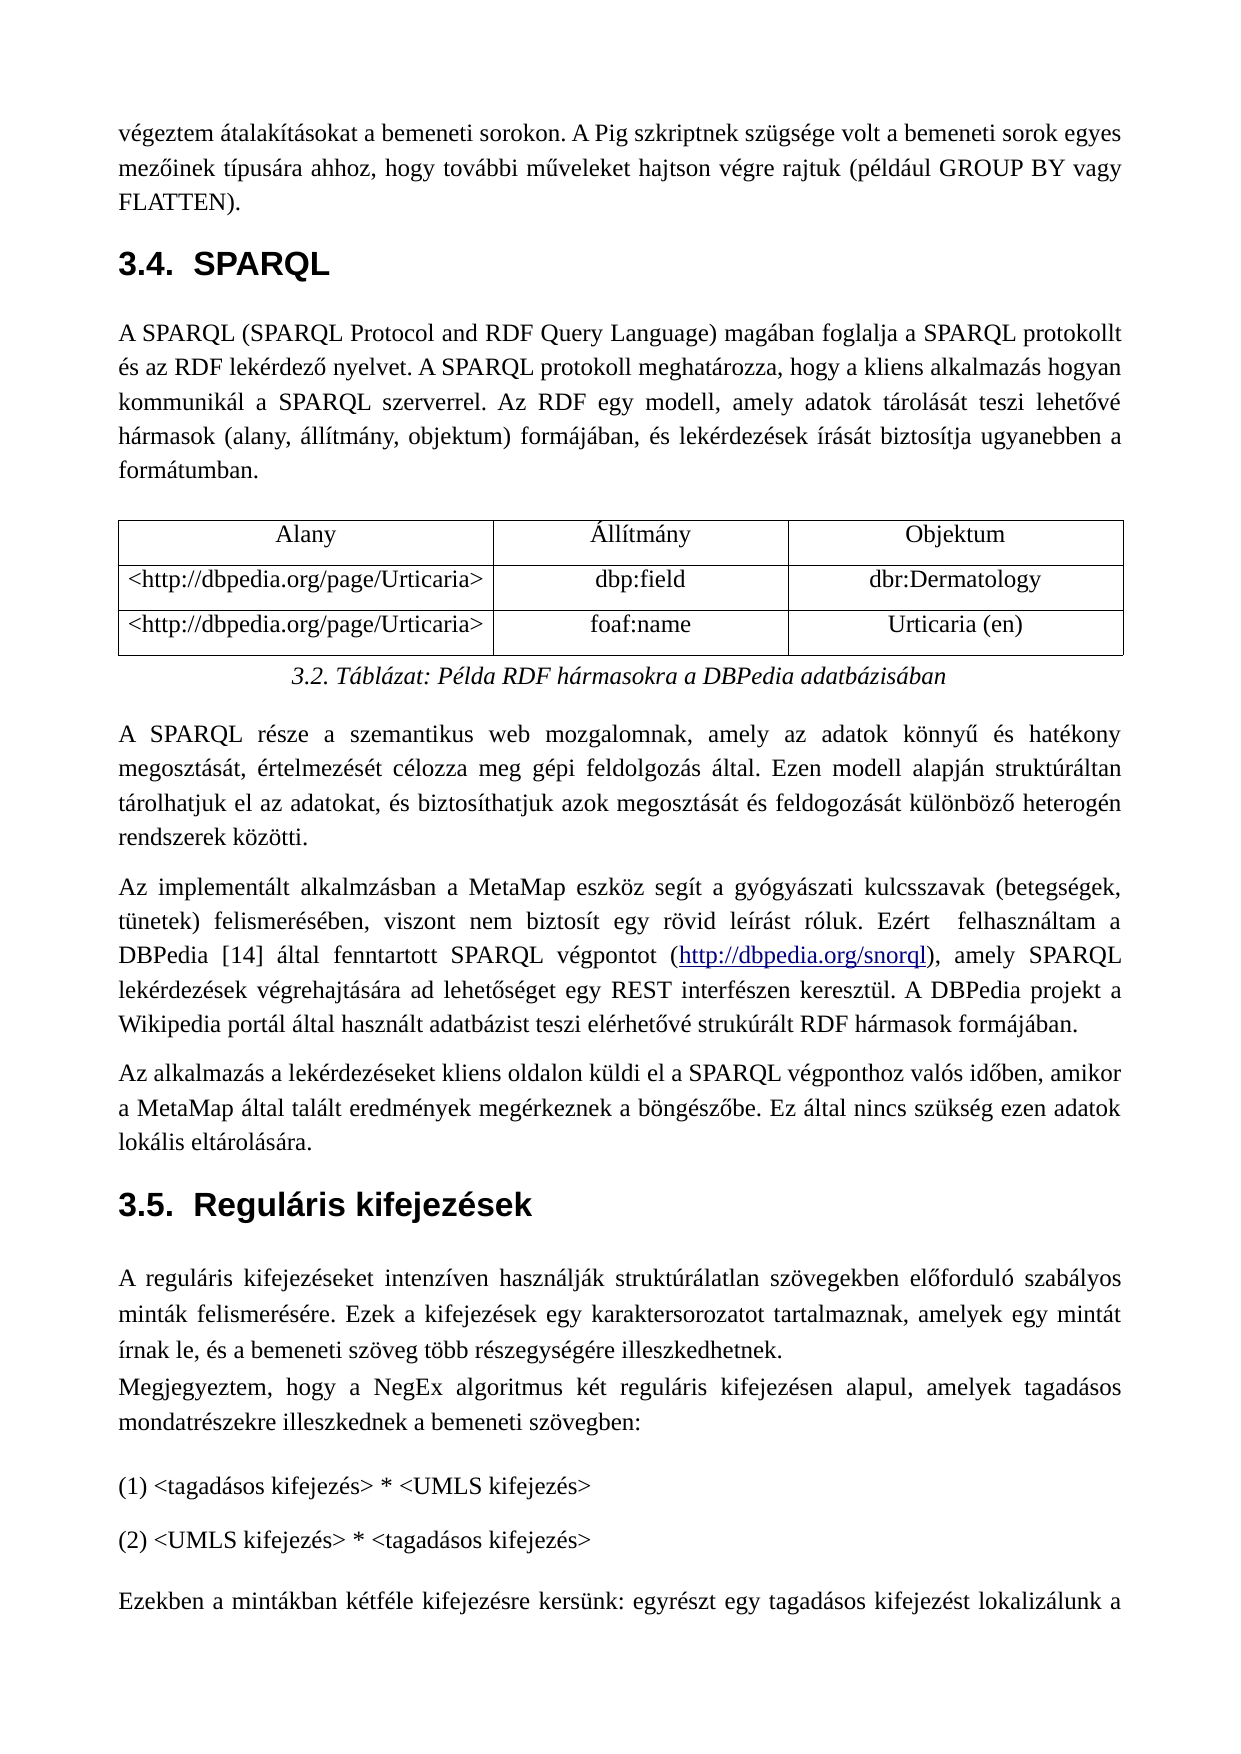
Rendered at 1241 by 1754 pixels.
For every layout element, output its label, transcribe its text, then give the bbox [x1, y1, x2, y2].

subtitle SPARQL [118, 259, 296, 280]
title A SPARQL része a szemantikus web mozgalomnak, amely az adatok könnyű és hatékony megosztását, értelmezését célozza meg gépi feldolgozás által. Ezen modell alapján struktúráltan tárolhatjuk el az adatokat, és biztosíthatjuk azok megosztását és feldogozását különböző heterogén rendszerek közötti. [118, 719, 1122, 851]
table_header Alany [119, 521, 493, 565]
table_cell <http://dbpedia.org/page/Urticaria> [119, 566, 493, 610]
title Ezekben a mintákban kétféle kifejezésre kersünk: egyrészt egy tagadásos kifejezést lokalizálunk a [118, 1586, 1122, 1615]
subtitle Reguláris kifejezések [419, 1199, 1122, 1221]
title A SPARQL (SPARQL Protocol and RDF Query Language) magában foglalja a SPARQL protokollt és az RDF lekérdező nyelvet. A SPARQL protokoll meghatározza, hogy a kliens alkalmazás hogyan kommunikál a SPARQL szerverrel. Az RDF egy modell, amely adatok tárolását teszi lehetővé hármasok (alany, állítmány, objektum) formájában, és lekérdezések írását biztosítja ugyanebben a formátumban. [118, 318, 1122, 484]
subtitle Reguláris kifejezések [253, 1199, 414, 1221]
table_header Állítmány [494, 521, 788, 565]
table_cell foaf:name [494, 611, 788, 655]
table_cell <http://dbpedia.org/page/Urticaria> [119, 611, 493, 655]
table_cell dbp:field [494, 566, 788, 610]
text Az implementált alkalmzásban a MetaMap eszköz segít a gyógyászati kulcsszavak (betegségek, tünetek) felismerésében, viszont nem biztosít egy rövid leírást róluk. Ezért felhasználtam a DBPedia [14] által fenntartott SPARQL végpontot (http://dbpedia.org/snorql), amely SPARQL lekérdezések végrehajtására ad lehetőséget egy REST interfészen keresztül. A DBPedia projekt a Wikipedia portál által használt adatbázist teszi elérhetővé strukúrált RDF hármasok formájában. [118, 872, 1122, 1038]
title Megjegyeztem, hogy a NegEx algoritmus két reguláris kifejezésen alapul, amelyek tagadásos mondatrészekre illeszkednek a bemeneti szövegben: [118, 1372, 1122, 1435]
text végeztem átalakításokat a bemeneti sorokon. A Pig szkriptnek szügsége volt a bemeneti sorok egyes mezőinek típusára ahhoz, hogy további műveleket hajtson végre rajtuk (például GROUP BY vagy FLATTEN). [118, 118, 1122, 216]
text 3.2. Táblázat: Példa RDF hármasokra a DBPedia adatbázisában [118, 668, 1122, 689]
table_cell dbr:Dermatology [789, 566, 1123, 610]
text (2) <UMLS kifejezés> * <tagadásos kifejezés> [118, 1520, 1122, 1556]
subtitle Reguláris kifejezések [118, 1199, 250, 1221]
text Az alkalmazás a lekérdezéseket kliens oldalon küldi el a SPARQL végponthoz valós időben, amikor a MetaMap által talált eredmények megérkeznek a böngészőbe. Ez által nincs szükség ezen adatok lokális eltárolására. [118, 1058, 1122, 1156]
subtitle SPARQL [289, 259, 303, 272]
text A reguláris kifejezéseket intenzíven használják struktúrálatlan szövegekben előforduló szabályos minták felismerésére. Ezek a kifejezések egy karaktersorozatot tartalmaznak, amelyek egy mintát írnak le, és a bemeneti szöveg több részegységére illeszkedhetnek. [118, 1258, 1122, 1366]
text (1) <tagadásos kifejezés> * <UMLS kifejezés> [118, 1471, 1122, 1500]
table_cell Urticaria (en) [789, 611, 1123, 655]
table_header Objektum [789, 521, 1123, 565]
subtitle SPARQL [299, 259, 1122, 280]
